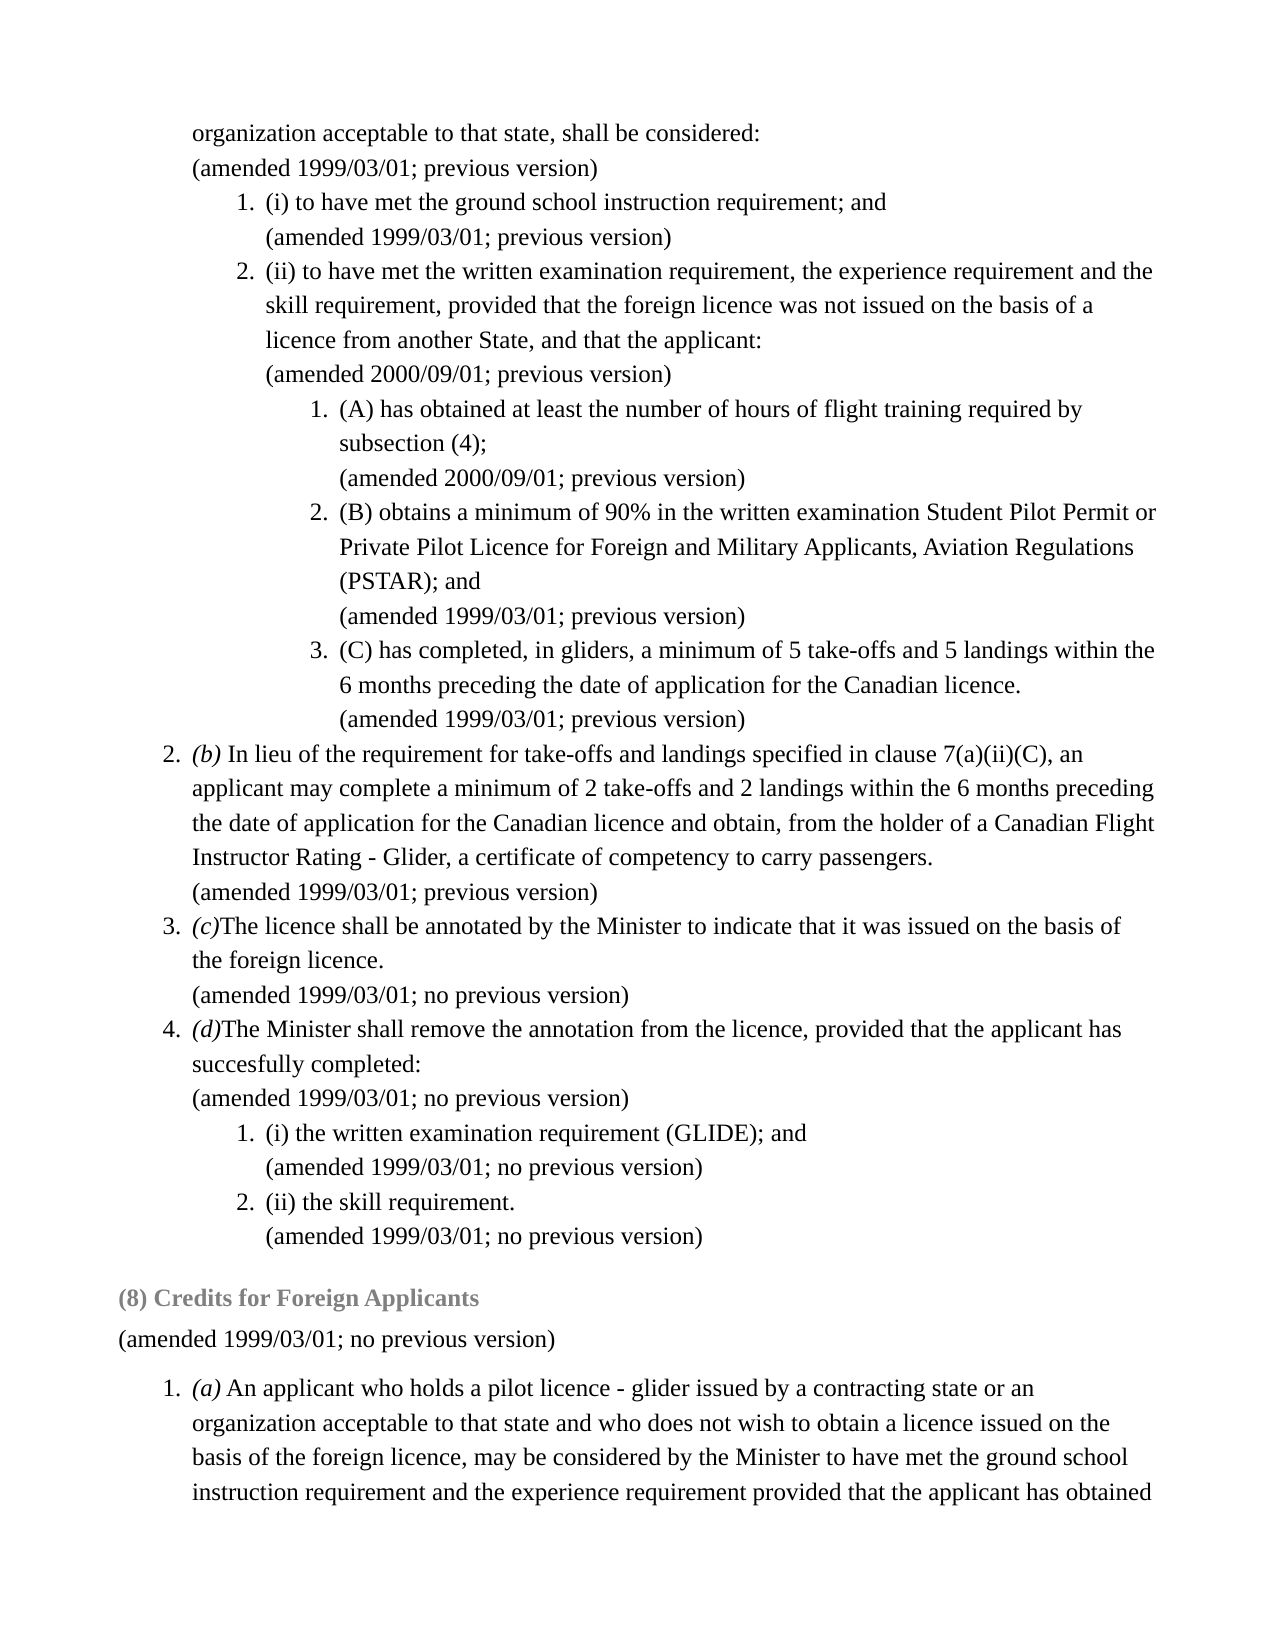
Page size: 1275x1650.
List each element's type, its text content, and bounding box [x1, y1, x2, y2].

list (i) to have met the ground school instruction requirement; and (amended 1999/03/01; previous version) [236, 187, 1157, 250]
text (amended 1999/03/01; no previous version) [118, 1324, 1157, 1353]
list (b) In lieu of the requirement for take-offs and landings specified in clause 7(a)(ii)(C), an applicant may complete a minimum of 2 take-offs and 2 landings within the 6 months preceding the date of application for the Canadian licence and obtain, from the holder of a Canadian Flight Instructor Rating - Glider, a certificate of competency to carry passengers. (amended 1999/03/01; previous version) [162, 739, 1157, 905]
list (ii) the skill requirement. (amended 1999/03/01; no previous version) [236, 1187, 1157, 1250]
list (C) has completed, in gliders, a minimum of 5 take-offs and 5 landings within the 6 months preceding the date of application for the Canadian licence. (amended 1999/03/01; previous version) [309, 635, 1157, 733]
list (a) An applicant who holds a pilot licence - glider issued by a contracting state or an organization acceptable to that state and who does not wish to obtain a licence issued on the basis of the foreign licence, may be considered by the Minister to have met the ground school instruction requirement and the experience requirement provided that the applicant has obtained [162, 1373, 1157, 1506]
list (B) obtains a minimum of 90% in the written examination Student Pilot Permit or Private Pilot Licence for Foreign and Military Applicants, Aviation Regulations (PSTAR); and (amended 1999/03/01; previous version) [309, 497, 1157, 629]
list (A) has obtained at least the number of hours of flight training required by subsection (4); (amended 2000/09/01; previous version) [309, 394, 1157, 492]
subtitle (8) Credits for Foreign Applicants [118, 1283, 1157, 1312]
list organization acceptable to that state, shall be considered: (amended 1999/03/01; previous version) [162, 118, 1157, 181]
list (d)The Minister shall remove the annotation from the licence, provided that the applicant has succesfully completed: (amended 1999/03/01; no previous version) [162, 1014, 1157, 1112]
list (ii) to have met the written examination requirement, the experience requirement and the skill requirement, provided that the foreign licence was not issued on the basis of a licence from another State, and that the applicant: (amended 2000/09/01; previous version) [236, 256, 1157, 388]
list (c)The licence shall be annotated by the Minister to indicate that it was issued on the basis of the foreign licence. (amended 1999/03/01; no previous version) [162, 911, 1157, 1009]
list (i) the written examination requirement (GLIDE); and (amended 1999/03/01; no previous version) [236, 1118, 1157, 1181]
